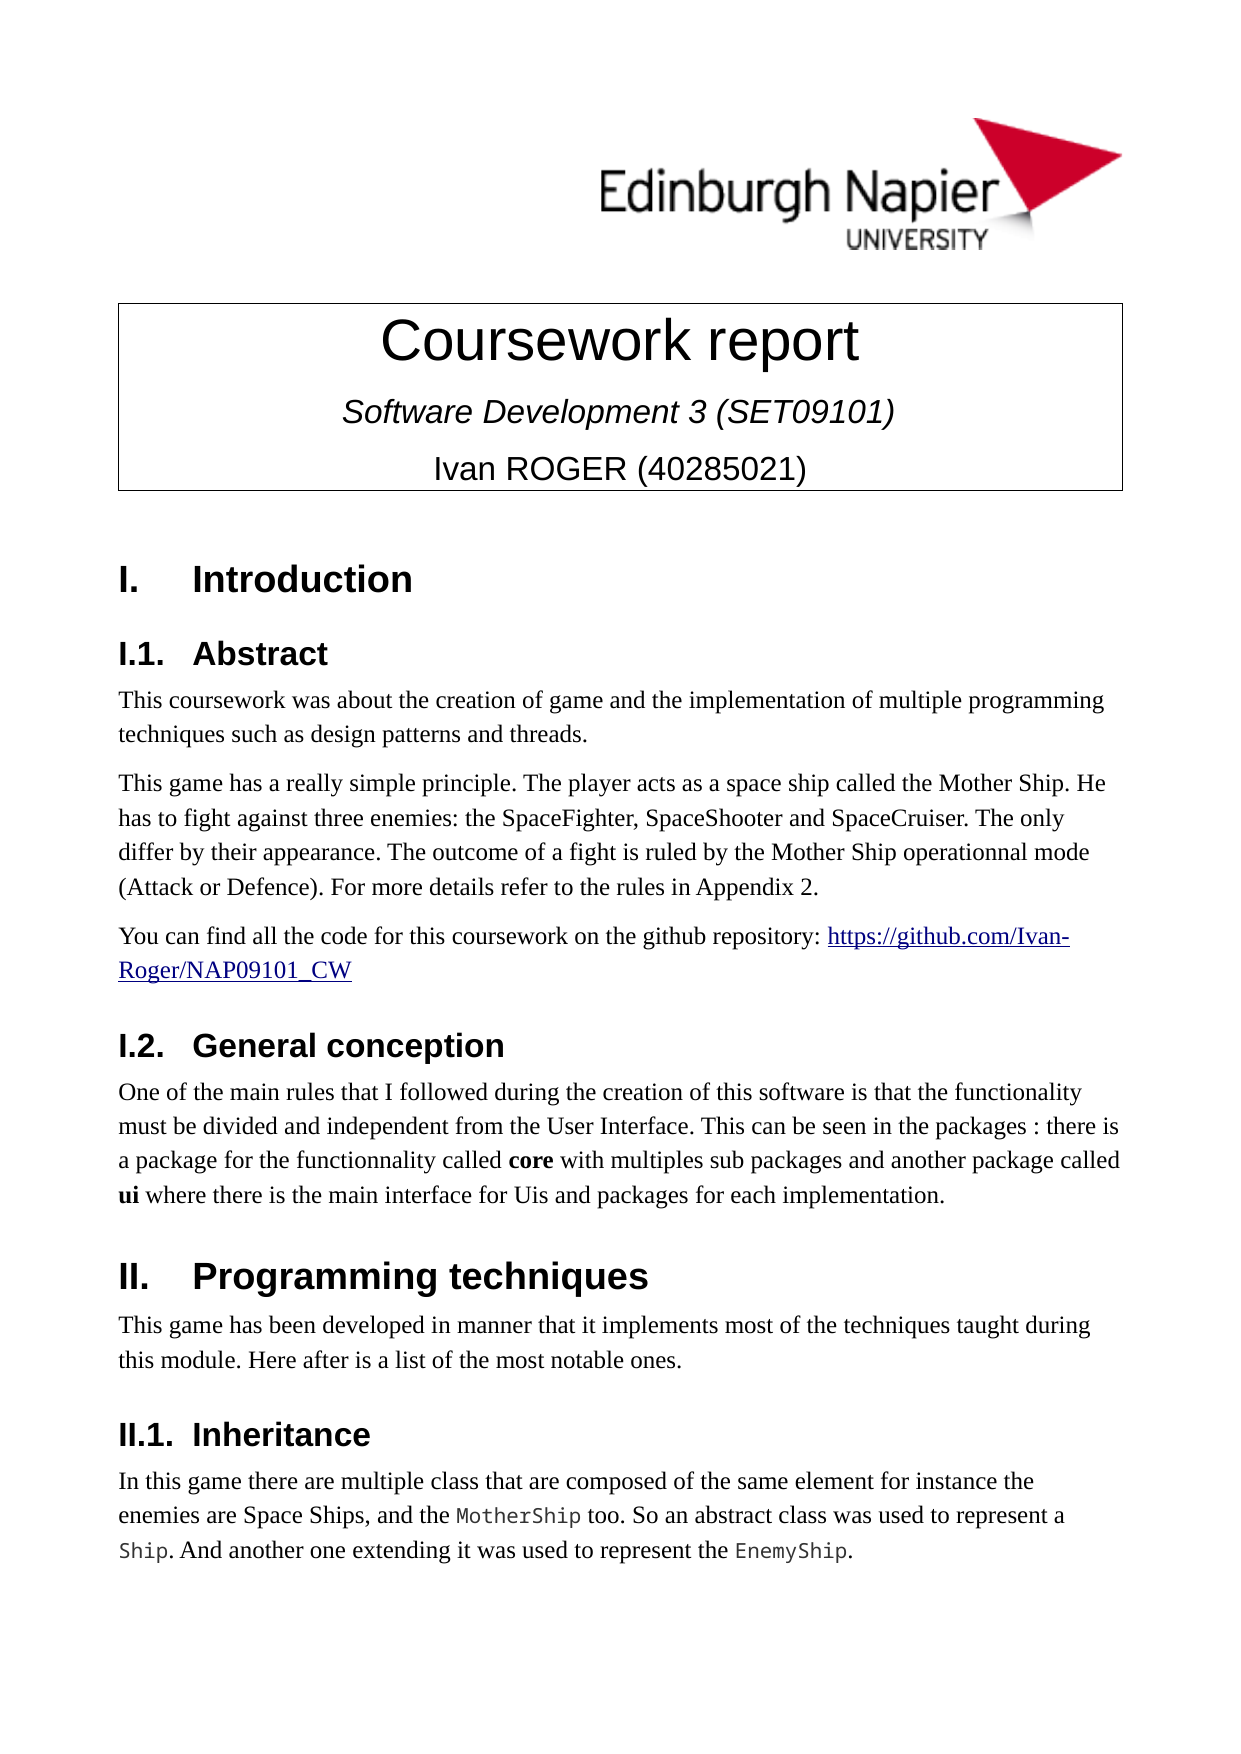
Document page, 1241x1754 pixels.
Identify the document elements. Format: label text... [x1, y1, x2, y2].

text This game has a really simple principle. The player acts as a space ship called the Mother Ship. He has to fight against three enemies: the SpaceFighter, SpaceShooter and SpaceCruiser. The only differ by their appearance. The outcome of a fight is ruled by the Mother Ship operationnal mode (Attack or Defence). For more details refer to the rules in Appendix 2. [118, 768, 1122, 901]
subtitle Programming techniques [118, 1254, 1122, 1298]
text This game has been developed in manner that it implements most of the techniques taught during this module. Here after is a list of the most notable ones. [118, 1310, 1122, 1373]
subtitle Introduction [118, 557, 1122, 601]
subtitle Inheritance [118, 1414, 1122, 1453]
subtitle Abstract [118, 634, 1122, 672]
subtitle Software Development 3 (SET09101) [119, 389, 1122, 430]
text In this game there are multiple class that are composed of the same element for instance the enemies are Space Ships, and the MotherShip too. So an abstract class was used to represent a Ship. And another one extending it was used to represent the EnemyShip. [118, 1466, 1122, 1565]
subtitle General conception [118, 1025, 1122, 1064]
text One of the main rules that I followed during the creation of this software is that the functionality must be divided and independent from the User Interface. This can be seen in the packages : there is a package for the functionnality called core with multiples sub packages and another package called ui where there is the main interface for Uis and packages for each implementation. [118, 1077, 1122, 1209]
text This coursework was about the creation of game and the implementation of multiple programming techniques such as design patterns and threads. [118, 685, 1122, 748]
subtitle Ivan ROGER (40285021) [119, 446, 1122, 490]
text You can find all the code for this coursework on the github repository: https://github.com/Ivan-Roger/NAP09101_CW [118, 921, 1122, 984]
title Coursework report [119, 304, 1122, 373]
picture [601, 118, 1123, 250]
